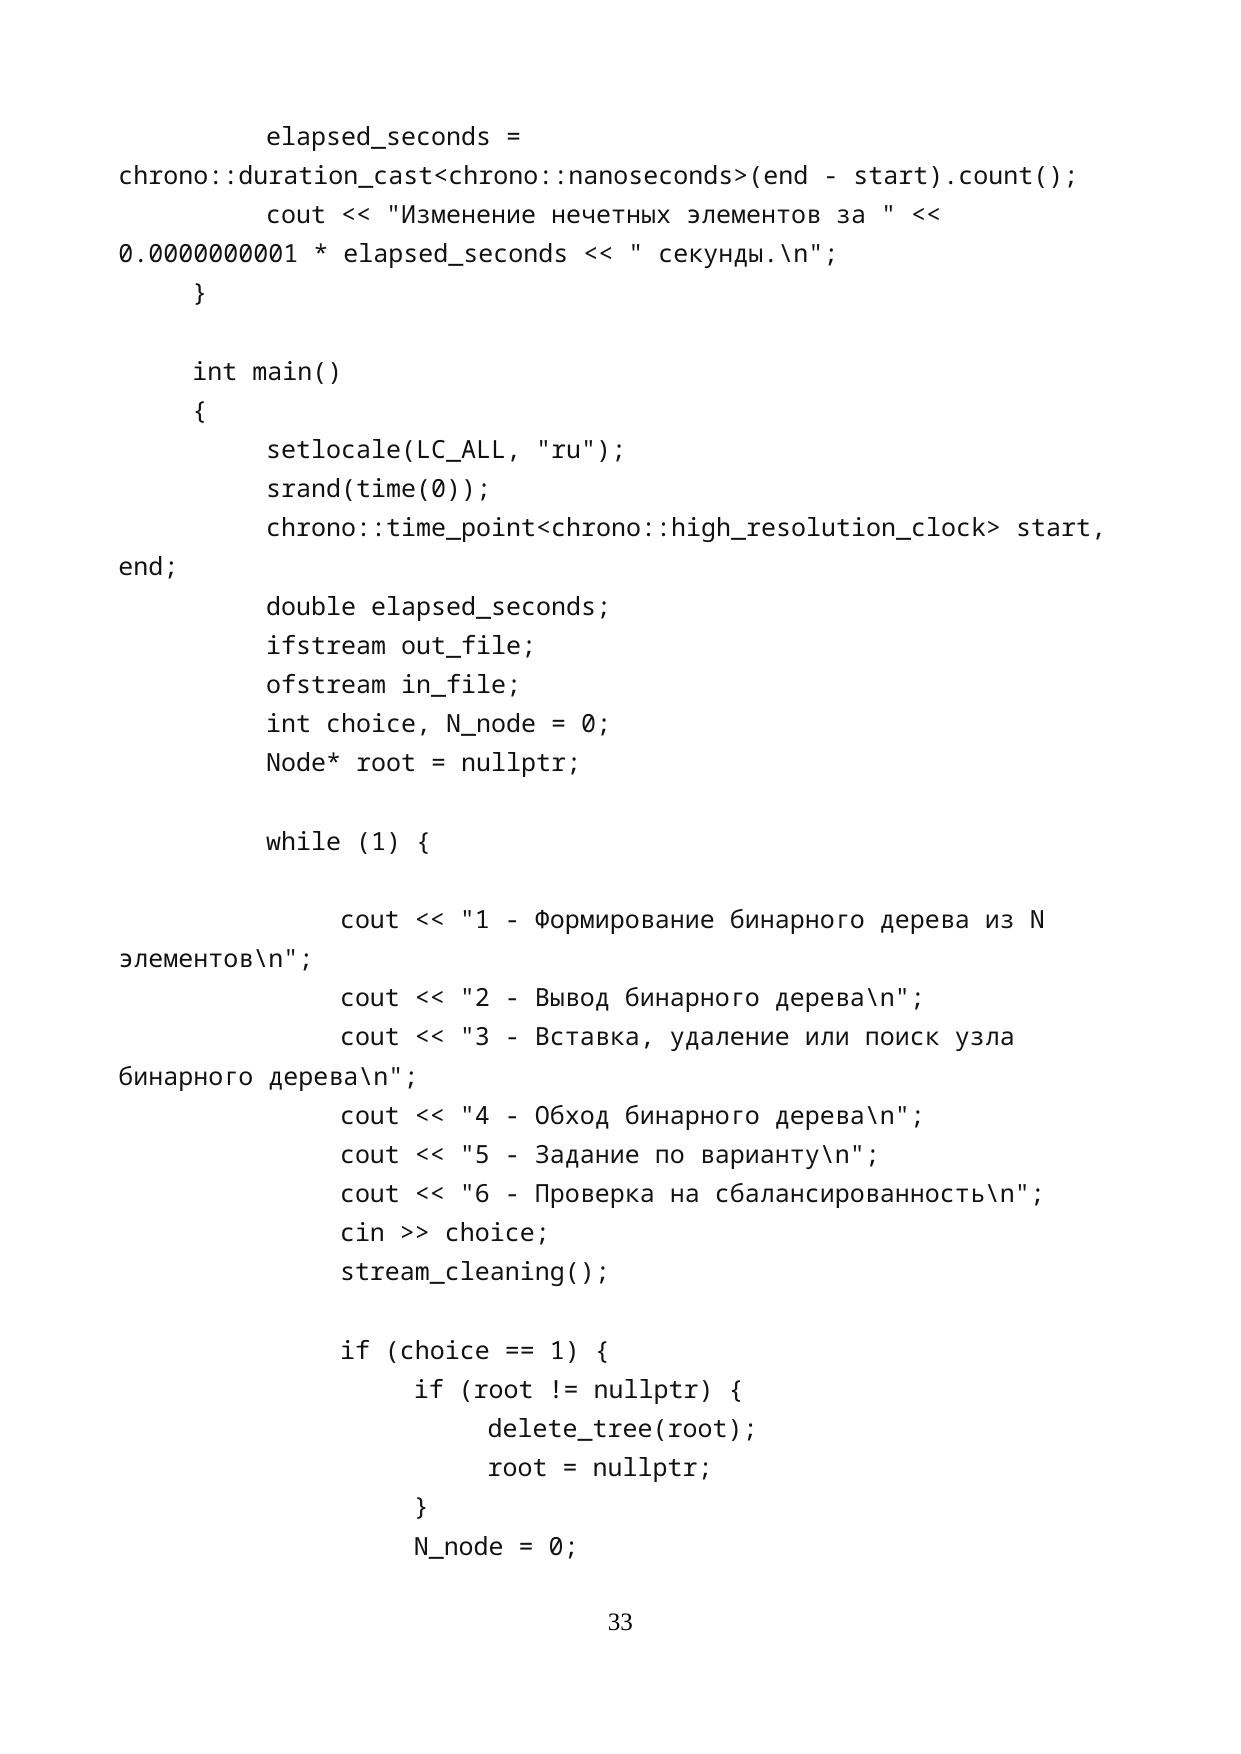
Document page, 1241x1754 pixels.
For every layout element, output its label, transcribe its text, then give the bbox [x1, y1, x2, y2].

text ifstream out_file; [118, 627, 1122, 661]
text double elapsed_seconds; [118, 588, 1122, 622]
text delete_tree(root); [118, 1411, 1122, 1445]
text cout << "6 - Проверка на сбалансированность\n"; [118, 1176, 1122, 1210]
text root = nullptr; [118, 1450, 1122, 1484]
text N_node = 0; [118, 1528, 1122, 1562]
text Node* root = nullptr; [118, 745, 1122, 779]
text { [118, 392, 1122, 426]
text cout << "3 - Вставка, удаление или поиск узла бинарного дерева\n"; [118, 1019, 1122, 1092]
text setlocale(LC_ALL, "ru"); [118, 431, 1122, 466]
text cout << "4 - Обход бинарного дерева\n"; [118, 1097, 1122, 1131]
text ofstream in_file; [118, 666, 1122, 701]
text int choice, N_node = 0; [118, 706, 1122, 740]
text } [118, 1489, 1122, 1523]
text cout << "2 - Вывод бинарного дерева\n"; [118, 980, 1122, 1014]
text while (1) { [118, 823, 1122, 857]
text srand(time(0)); [118, 471, 1122, 505]
text int main() [118, 353, 1122, 387]
text if (root != nullptr) { [118, 1371, 1122, 1406]
text chrono::time_point<chrono::high_resolution_clock> start, end; [118, 510, 1122, 583]
text cout << "Изменение нечетных элементов за " << 0.0000000001 * elapsed_seconds << " секунды.\n"; [118, 196, 1122, 270]
text cin >> choice; [118, 1215, 1122, 1249]
text stream_cleaning(); [118, 1254, 1122, 1288]
text } [118, 275, 1122, 309]
text cout << "5 - Задание по варианту\n"; [118, 1136, 1122, 1171]
text elapsed_seconds = chrono::duration_cast<chrono::nanoseconds>(end - start).count(); [118, 118, 1122, 191]
text if (choice == 1) { [118, 1332, 1122, 1366]
text cout << "1 - Формирование бинарного дерева из N элементов\n"; [118, 901, 1122, 975]
